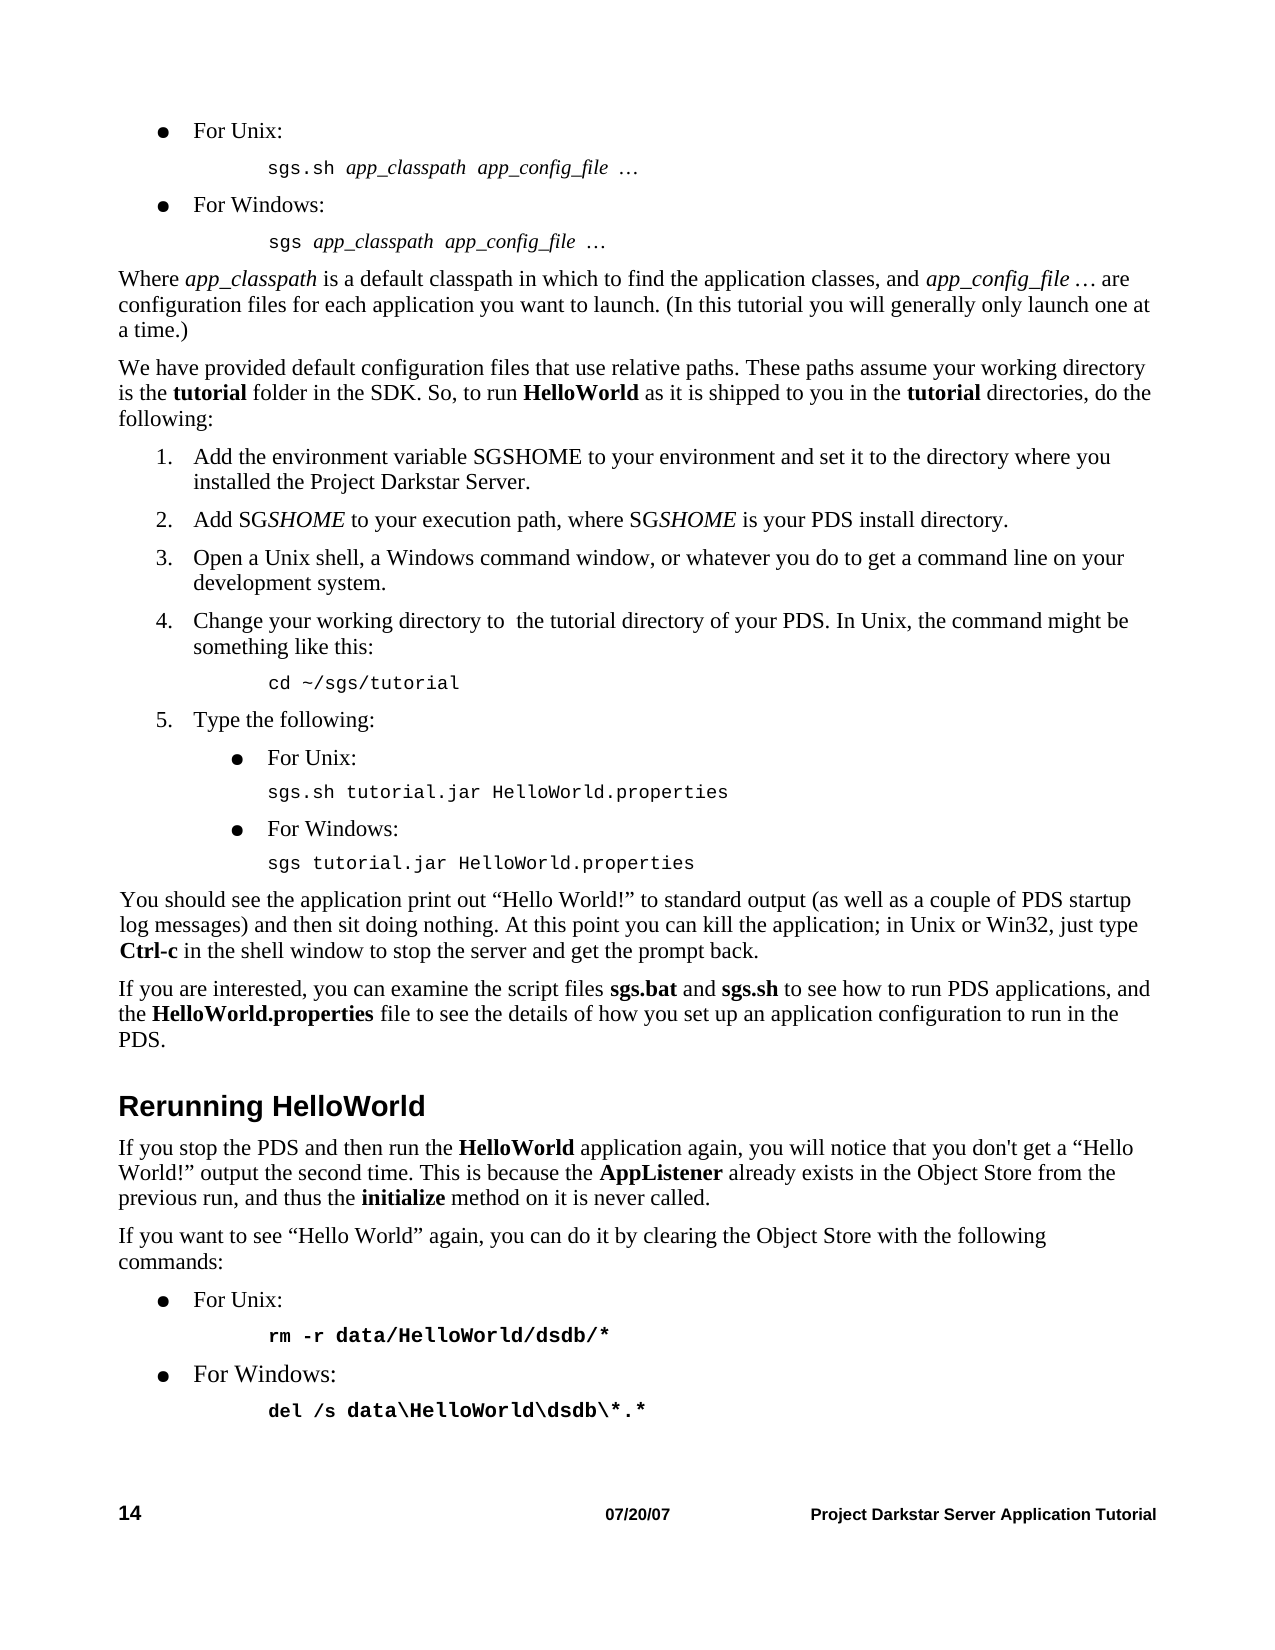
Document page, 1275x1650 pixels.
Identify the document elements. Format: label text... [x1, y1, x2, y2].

list del /s data\HelloWorld\dsdb\*.* [268, 1400, 1157, 1424]
list You should see the application print out “Hello World!” to standard output (as well as a couple of PDS startup log messages) and then sit doing nothing. At this point you can kill the application; in Unix or Win32, just type Ctrl-c in the shell window to stop the server and get the prompt back. [82, 887, 1157, 963]
list sgs.sh app_classpath app_config_file … [229, 156, 1157, 180]
list rm -r data/HelloWorld/dsdb/* [268, 1324, 1157, 1348]
list Open a Unix shell, a Windows command window, or whatever you do to get a command line on your development system. [156, 545, 1157, 596]
list For Windows: [229, 816, 1157, 841]
text If you are interested, you can examine the script files sgs.bat and sgs.sh to see how to run PDS applications, and the HelloWorld.properties file to see the details of how you set up an application configuration to run in the PDS. [118, 976, 1157, 1052]
list For Unix: [156, 1287, 1157, 1312]
subtitle Rerunning HelloWorld [118, 1089, 1157, 1122]
list cd ~/sgs/tutorial [268, 673, 1157, 695]
list Change your working directory to the tutorial directory of your PDS. In Unix, the command might be something like this: [156, 608, 1157, 661]
text If you want to see “Hello World” again, you can do it by clearing the Object Store with the following commands: [118, 1223, 1157, 1274]
list For Windows: [156, 1360, 1157, 1388]
list sgs app_classpath app_config_file … [268, 230, 1157, 254]
list sgs.sh tutorial.jar HelloWorld.properties [229, 783, 1157, 804]
list sgs tutorial.jar HelloWorld.properties [229, 854, 1157, 875]
text Where app_classpath is a default classpath in which to find the application classes, and app_config_file … are configuration files for each application you want to launch. (In this tutorial you will generally only launch one at a time.) [118, 266, 1157, 342]
list Type the following: [156, 707, 1157, 732]
list Add the environment variable SGSHOME to your environment and set it to the directory where you installed the Project Darkstar Server. [156, 444, 1157, 494]
text If you stop the PDS and then run the HelloWorld application again, you will notice that you don't get a “Hello World!” output the second time. This is because the AppListener already exists in the Object Store from the previous run, and thus the initialize method on it is never called. [118, 1134, 1157, 1211]
list For Unix: [229, 745, 1157, 770]
list Add SGSHOME to your execution path, where SGSHOME is your PDS install directory. [156, 507, 1157, 532]
text We have provided default configuration files that use relative paths. These paths assume your working directory is the tutorial folder in the SDK. So, to run HelloWorld as it is shipped to you in the tutorial directories, do the following: [118, 355, 1157, 431]
list For Windows: [156, 192, 1157, 218]
list For Unix: [156, 118, 1157, 143]
